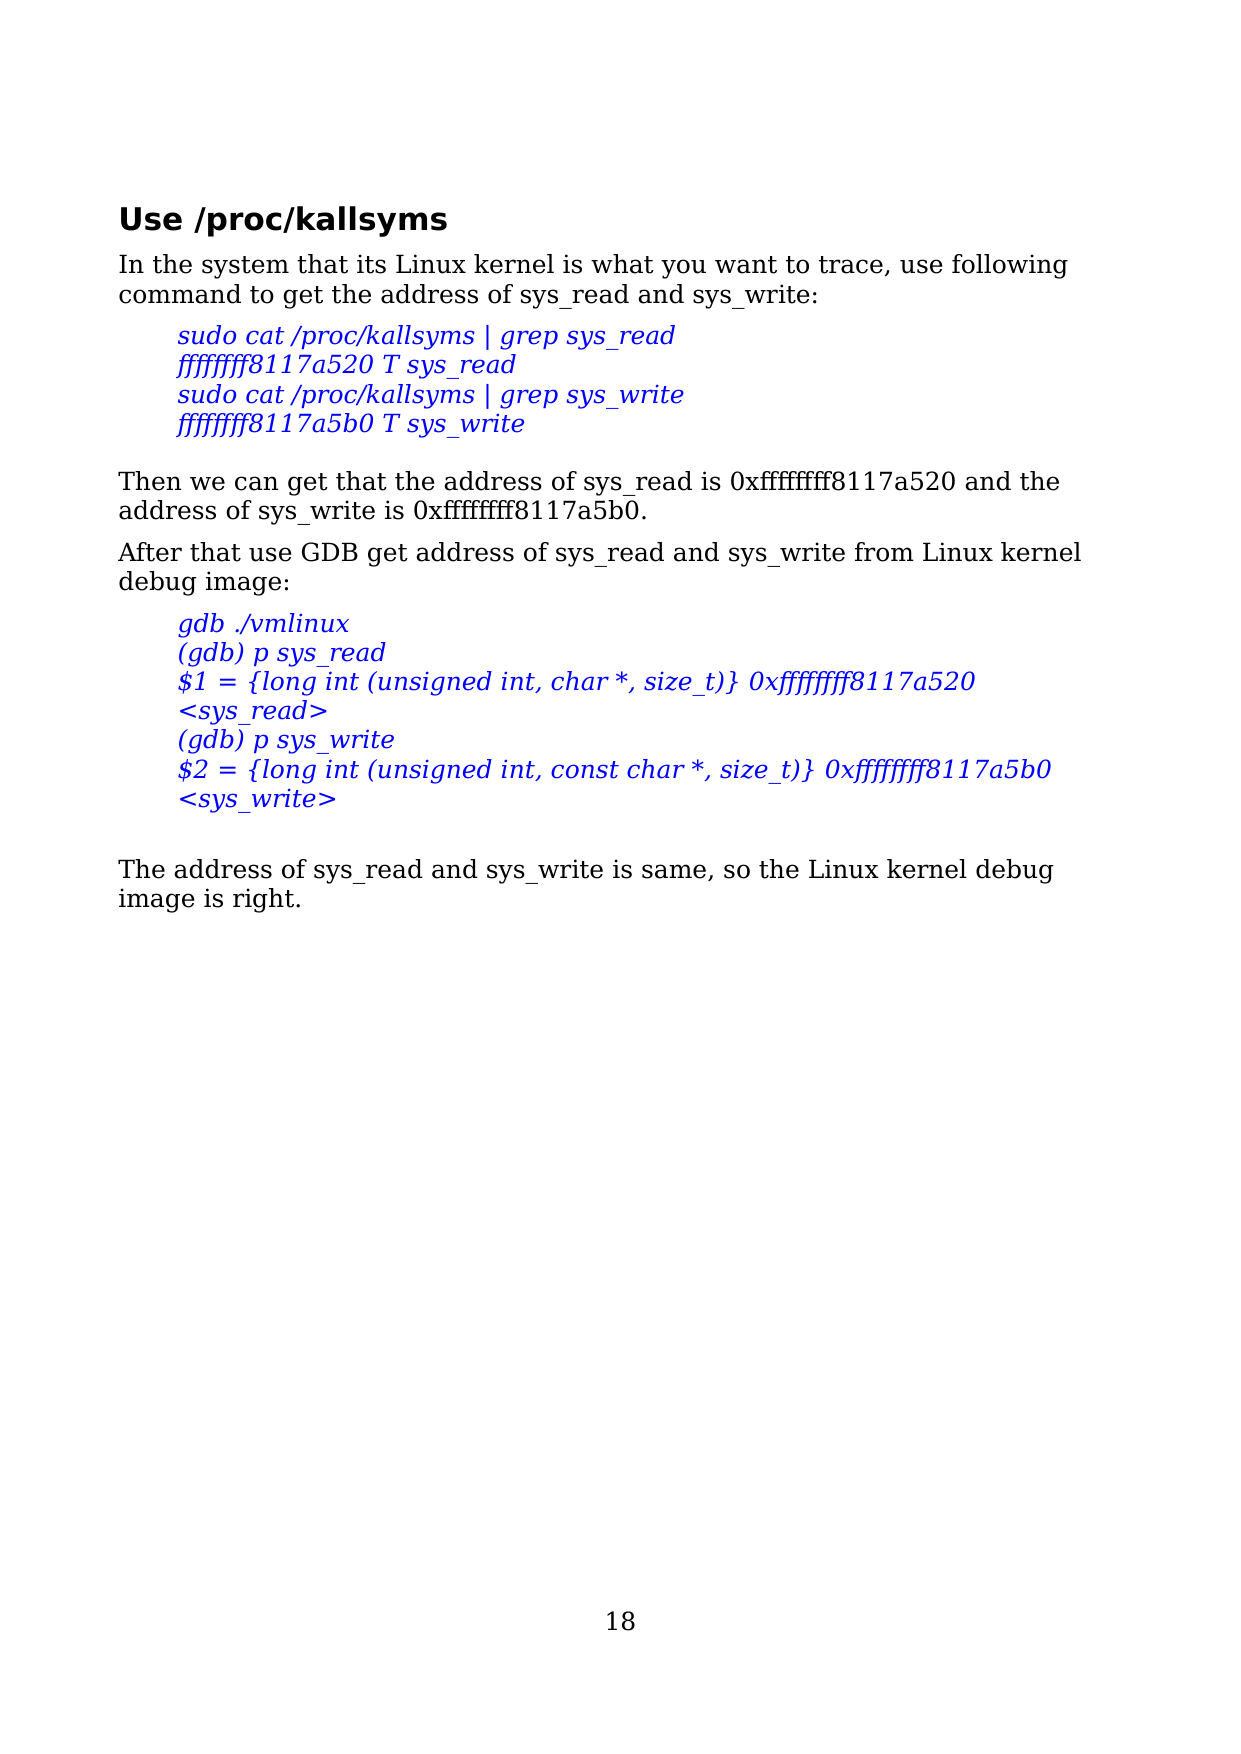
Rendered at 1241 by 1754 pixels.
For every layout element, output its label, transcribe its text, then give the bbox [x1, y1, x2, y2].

text The address of sys_read and sys_write is same, so the Linux kernel debug image is right. [118, 855, 1122, 913]
text sudo cat /proc/kallsyms | grep sys_read [177, 321, 1063, 351]
text After that use GDB get address of sys_read and sys_write from Linux kernel debug image: [118, 538, 1122, 596]
text sudo cat /proc/kallsyms | grep sys_write [177, 380, 1063, 409]
text ffffffff8117a5b0 T sys_write [177, 409, 1063, 438]
text In the system that its Linux kernel is what you want to trace, use following command to get the address of sys_read and sys_write: [118, 251, 1122, 309]
subtitle Use /proc/kallsyms [118, 202, 1122, 238]
text ffffffff8117a520 T sys_read [177, 351, 1063, 380]
text (gdb) p sys_write [177, 726, 1063, 755]
text (gdb) p sys_read [177, 638, 1063, 667]
text gdb ./vmlinux [177, 609, 1063, 638]
text Then we can get that the address of sys_read is 0xffffffff8117a520 and the address of sys_write is 0xffffffff8117a5b0. [118, 467, 1122, 526]
text $2 = {long int (unsigned int, const char *, size_t)} 0xffffffff8117a5b0 <sys_write> [177, 755, 1063, 813]
text $1 = {long int (unsigned int, char *, size_t)} 0xffffffff8117a520 <sys_read> [177, 667, 1063, 726]
